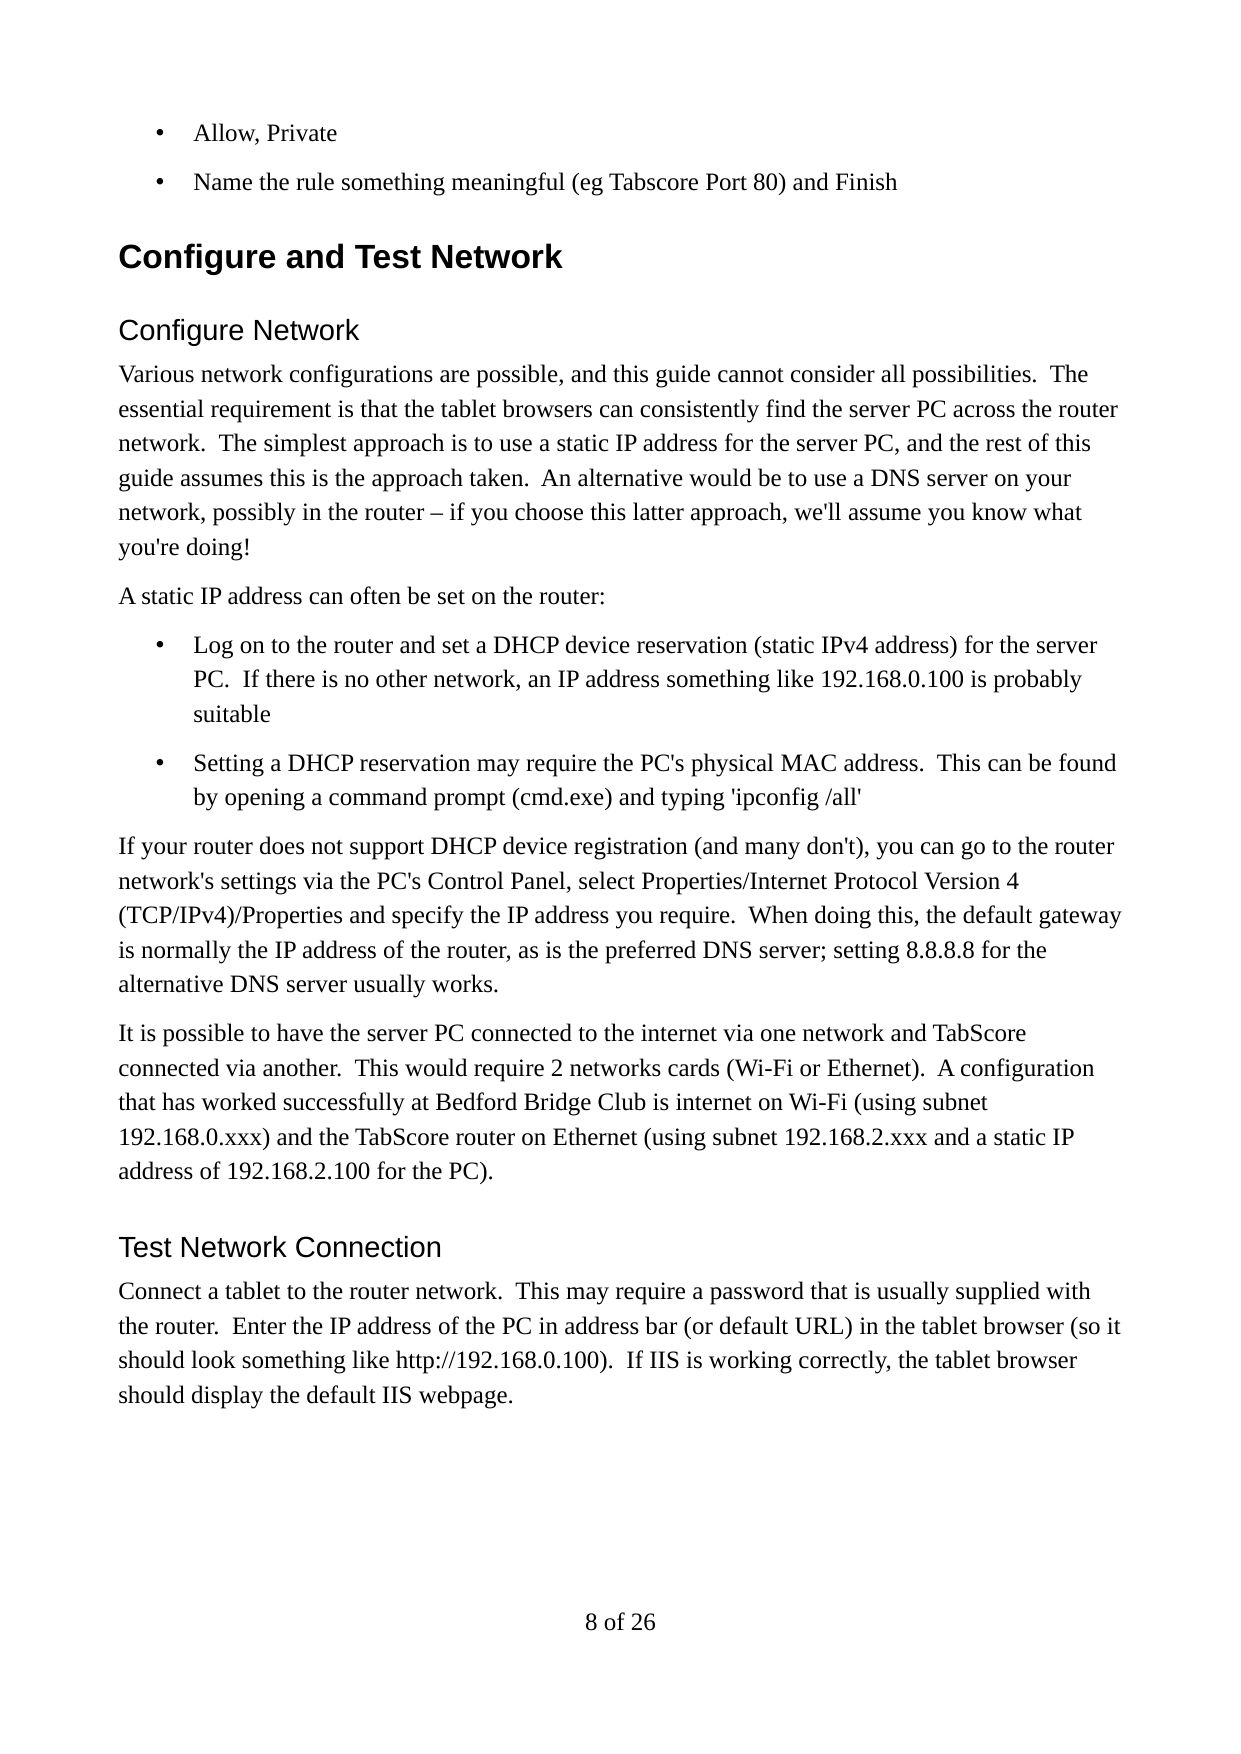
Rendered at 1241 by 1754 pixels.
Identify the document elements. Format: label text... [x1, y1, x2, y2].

list Setting a DHCP reservation may require the PC's physical MAC address. This can be found by opening a command prompt (cmd.exe) and typing 'ipconfig /all' [156, 748, 1122, 811]
text Connect a tablet to the router network. This may require a password that is usually supplied with the router. Enter the IP address of the PC in address bar (or default URL) in the tablet browser (so it should look something like http://192.168.0.100). If IIS is working correctly, the tablet browser should display the default IIS webpage. [118, 1276, 1122, 1408]
list Name the rule something meaningful (eg Tabscore Port 80) and Finish [156, 167, 1122, 196]
text Various network configurations are possible, and this guide cannot consider all possibilities. The essential requirement is that the tablet browsers can consistently find the server PC across the router network. The simplest approach is to use a static IP address for the server PC, and the rest of this guide assumes this is the approach taken. An alternative would be to use a DNS server on your network, possibly in the router – if you choose this latter approach, we'll assume you know what you're doing! [118, 359, 1122, 560]
text A static IP address can often be set on the router: [118, 581, 1122, 609]
list Allow, Private [156, 118, 1122, 147]
text It is possible to have the server PC connected to the internet via one network and TabScore connected via another. This would require 2 networks cards (Wi-Fi or Ethernet). A configuration that has worked successfully at Bedford Bridge Club is internet on Wi-Fi (using subnet 192.168.0.xxx) and the TabScore router on Ethernet (using subnet 192.168.2.xxx and a static IP address of 192.168.2.100 for the PC). [118, 1018, 1122, 1185]
subtitle Test Network Connection [118, 1230, 1122, 1264]
subtitle Configure Network [118, 313, 1122, 347]
list Log on to the router and set a DHCP device reservation (static IPv4 address) for the server PC. If there is no other network, an IP address something like 192.168.0.100 is probably suitable [156, 630, 1122, 727]
text If your router does not support DHCP device registration (and many don't), you can go to the router network's settings via the PC's Control Panel, select Properties/Internet Protocol Version 4 (TCP/IPv4)/Properties and specify the IP address you require. When doing this, the default gateway is normally the IP address of the router, as is the preferred DNS server; setting 8.8.8.8 for the alternative DNS server usually works. [118, 831, 1122, 998]
subtitle Configure and Test Network [118, 237, 1122, 276]
